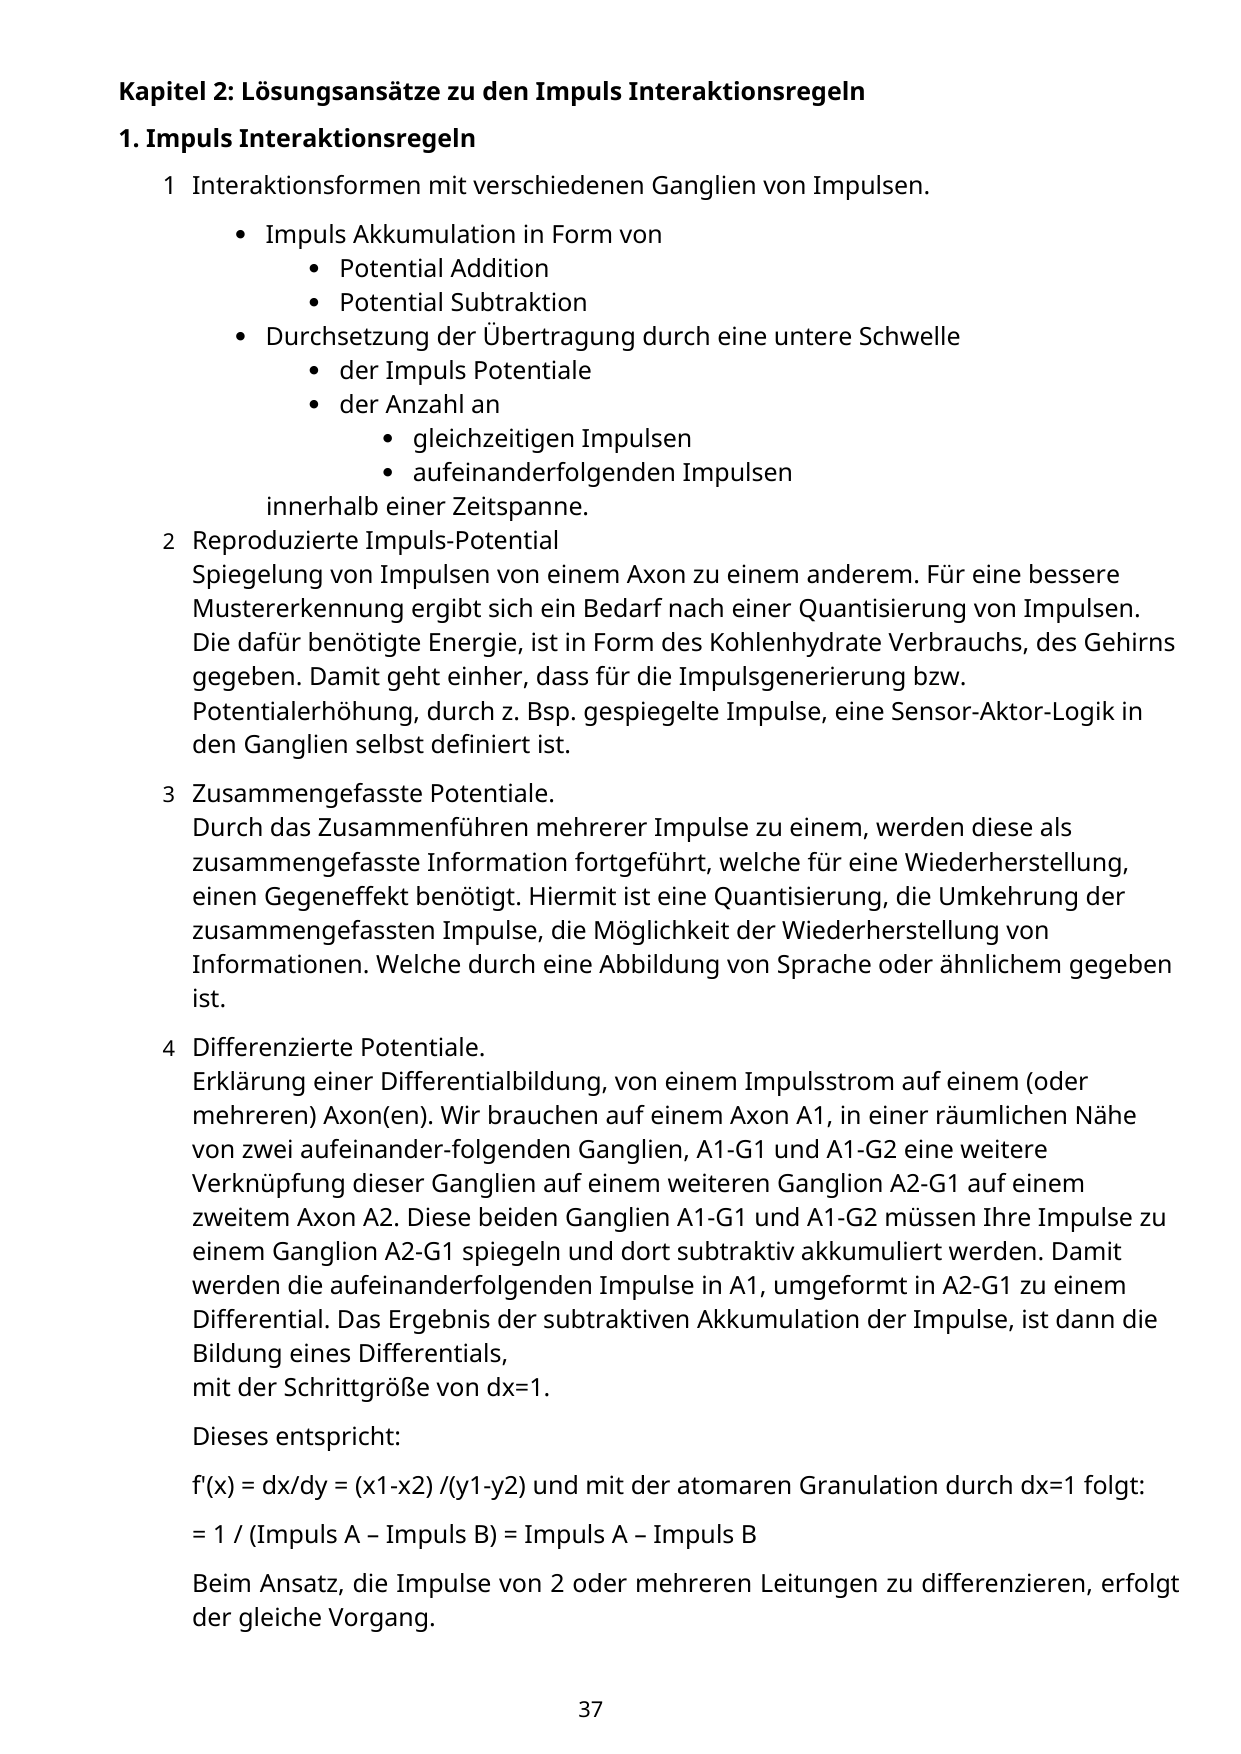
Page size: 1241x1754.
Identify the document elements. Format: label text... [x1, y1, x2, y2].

list aufeinanderfolgenden Impulsen [383, 455, 1181, 489]
list Durchsetzung der Übertragung durch eine untere Schwelle [236, 318, 1181, 352]
list gleichzeitigen Impulsen [383, 421, 1181, 455]
text innerhalb einer Zeitspanne. [266, 489, 1181, 523]
list der Anzahl an [309, 387, 1181, 421]
list Zusammengefasste Potentiale. Durch das Zusammenführen mehrerer Impulse zu einem, werden diese als zusammengefasste Information fortgeführt, welche für eine Wiederherstellung, einen Gegeneffekt benötigt. Hiermit ist eine Quantisierung, die Umkehrung der zusammengefassten Impulse, die Möglichkeit der Wiederherstellung von Informationen. Welche durch eine Abbildung von Sprache oder ähnlichem gegeben ist. [162, 776, 1181, 1014]
text Dieses entspricht: [192, 1419, 1181, 1453]
list Reproduzierte Impuls-Potential Spiegelung von Impulsen von einem Axon zu einem anderem. Für eine bessere Mustererkennung ergibt sich ein Bedarf nach einer Quantisierung von Impulsen. Die dafür benötigte Energie, ist in Form des Kohlenhydrate Verbrauchs, des Gehirns gegeben. Damit geht einher, dass für die Impulsgenerierung bzw. Potentialerhöhung, durch z. Bsp. gespiegelte Impulse, eine Sensor-Aktor-Logik in den Ganglien selbst definiert ist. [162, 523, 1181, 761]
list Impuls Akkumulation in Form von [236, 216, 1181, 250]
list Potential Subtraktion [309, 284, 1181, 318]
text Beim Ansatz, die Impulse von 2 oder mehreren Leitungen zu differenzieren, erfolgt der gleiche Vorgang. [192, 1565, 1181, 1633]
list Differenzierte Potentiale. Erklärung einer Differentialbildung, von einem Impulsstrom auf einem (oder mehreren) Axon(en). Wir brauchen auf einem Axon A1, in einer räumlichen Nähe von zwei aufeinander-folgenden Ganglien, A1-G1 und A1-G2 eine weitere Verknüpfung dieser Ganglien auf einem weiteren Ganglion A2-G1 auf einem zweitem Axon A2. Diese beiden Ganglien A1-G1 und A1-G2 müssen Ihre Impulse zu einem Ganglion A2-G1 spiegeln und dort subtraktiv akkumuliert werden. Damit werden die aufeinanderfolgenden Impulse in A1, umgeformt in A2-G1 zu einem Differential. Das Ergebnis der subtraktiven Akkumulation der Impulse, ist dann die Bildung eines Differentials, mit der Schrittgröße von dx=1. [162, 1029, 1181, 1404]
text = 1 / (Impuls A – Impuls B) = Impuls A – Impuls B [192, 1516, 1181, 1551]
list Potential Addition [309, 250, 1181, 284]
list der Impuls Potentiale [309, 352, 1181, 387]
list Interaktionsformen mit verschiedenen Ganglien von Impulsen. [162, 167, 1181, 201]
subtitle Kapitel 2: Lösungsansätze zu den Impuls Interaktionsregeln [118, 74, 1181, 108]
text f'(x) = dx/dy = (x1-x2) /(y1-y2) und mit der atomaren Granulation durch dx=1 folgt: [192, 1468, 1181, 1502]
subtitle 1. Impuls Interaktionsregeln [118, 121, 1181, 155]
